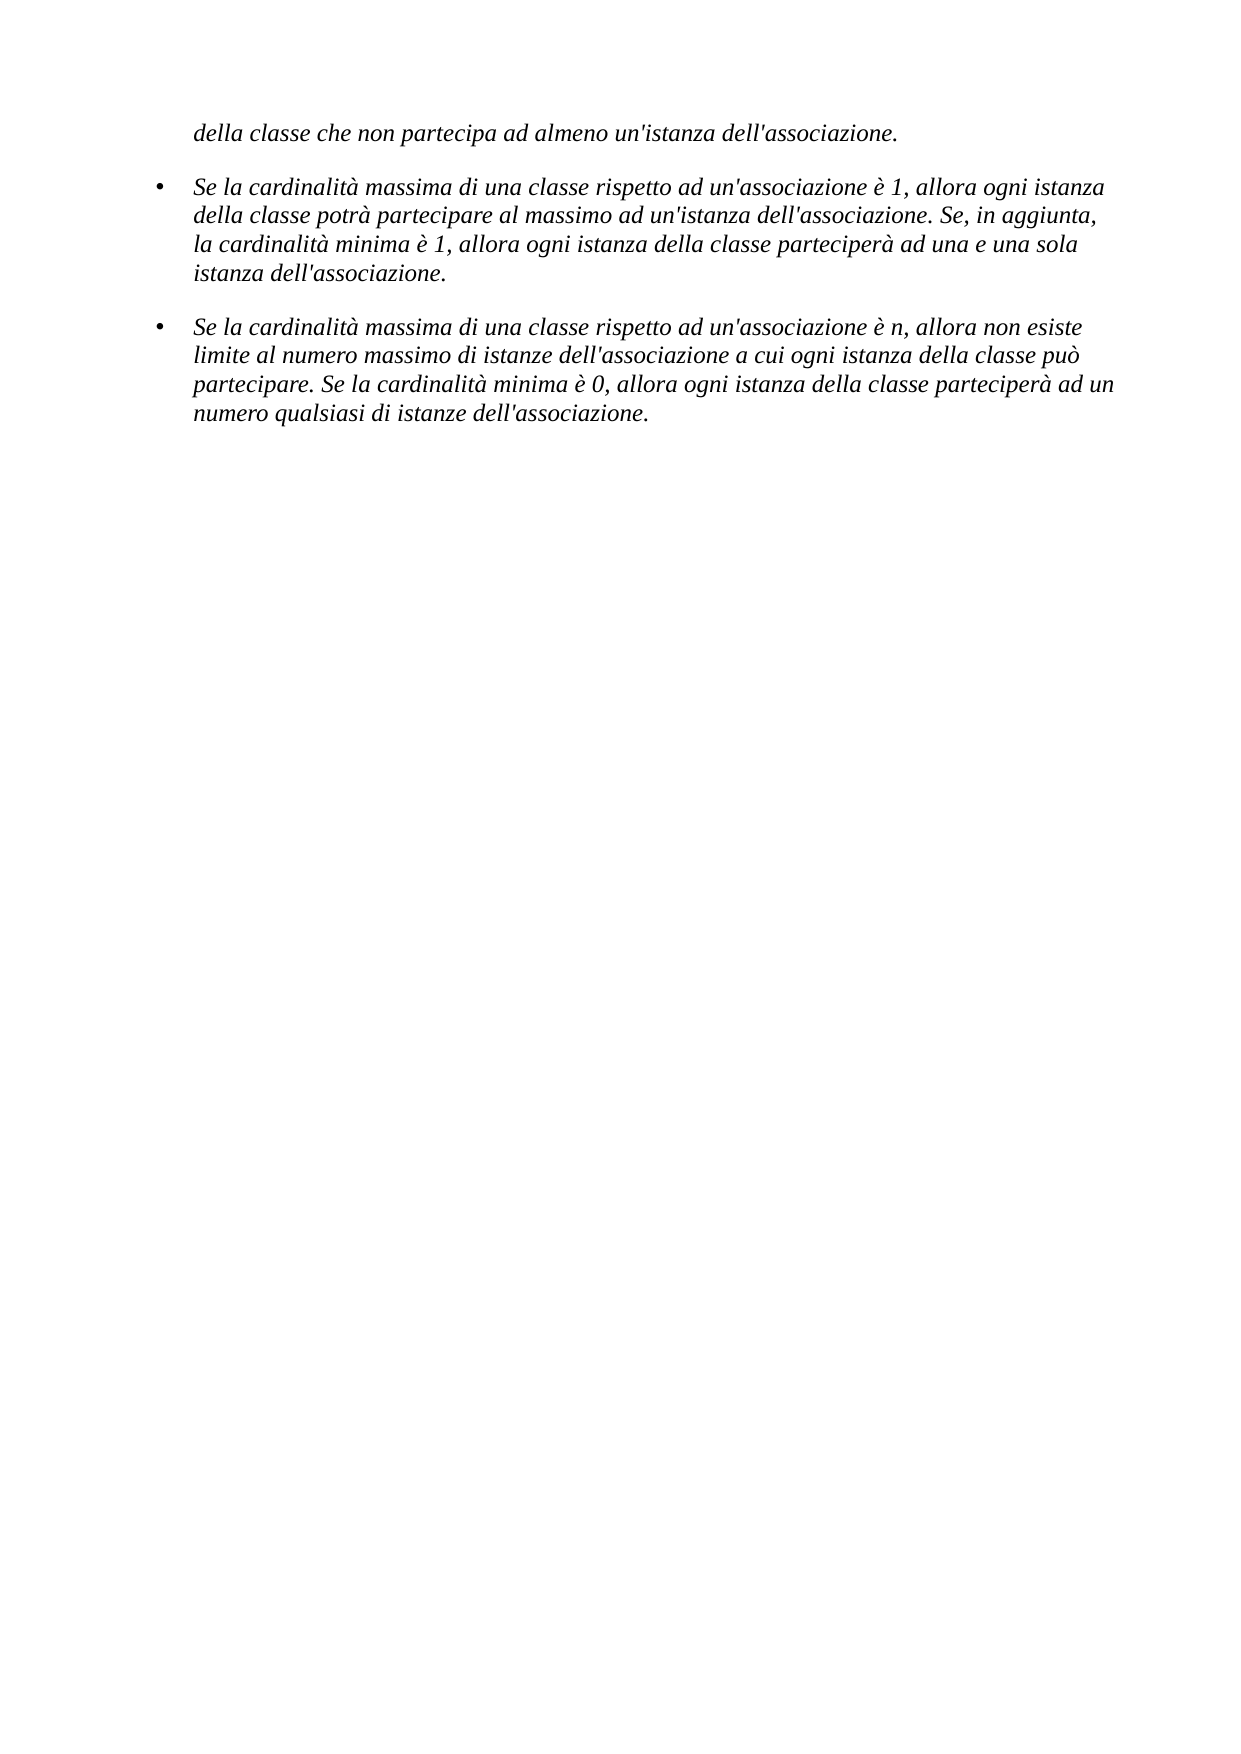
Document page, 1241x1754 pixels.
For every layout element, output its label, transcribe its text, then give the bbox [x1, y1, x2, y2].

list della classe che non partecipa ad almeno un'istanza dell'associazione. [156, 118, 1122, 147]
list Se la cardinalità massima di una classe rispetto ad un'associazione è n, allora non esiste limite al numero massimo di istanze dell'associazione a cui ogni istanza della classe può partecipare. Se la cardinalità minima è 0, allora ogni istanza della classe parteciperà ad un numero qualsiasi di istanze dell'associazione. [156, 312, 1122, 427]
list Se la cardinalità massima di una classe rispetto ad un'associazione è 1, allora ogni istanza della classe potrà partecipare al massimo ad un'istanza dell'associazione. Se, in aggiunta, la cardinalità minima è 1, allora ogni istanza della classe parteciperà ad una e una sola istanza dell'associazione. [156, 172, 1122, 287]
